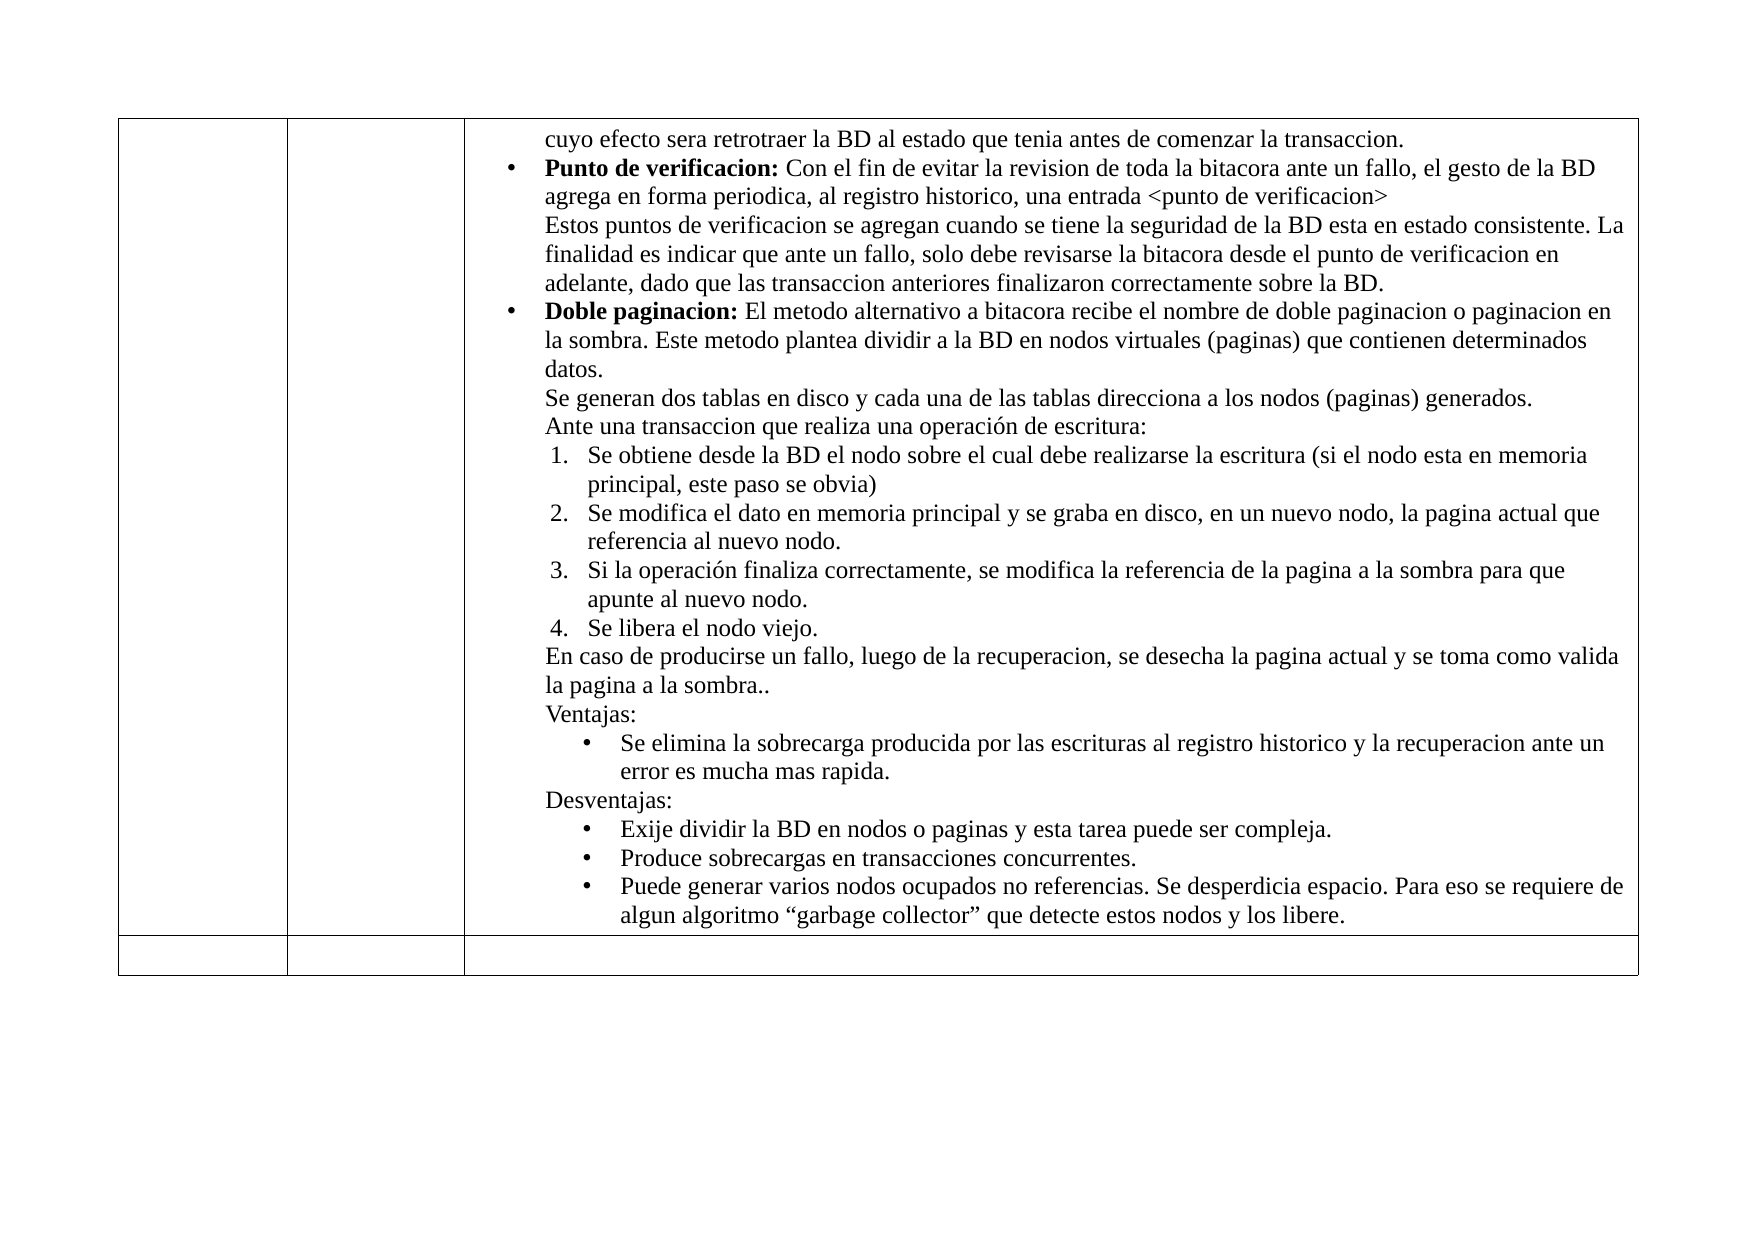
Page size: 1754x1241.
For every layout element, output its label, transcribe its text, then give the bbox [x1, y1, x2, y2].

table_cell El problema que se genera ante un fallo es la posible perdida de consistencia en la BD. Esto se debe a que una transaccion puede haberse ejecutado parcialmente sobre la BD. Acciones que se deberian llevar a cabo para asegurar la integridad de la BD: Atomicidad: se debe detectar las instrucciones que es mejor que sean atomicas y definirlas como tal. Bitacora: El metodo de bitacora (log) o registro historico platena que todas las acciones llevadas a cabo sobre la BD deben quedar registradas en un archivo historico de movimientos. La bitacora se puede aplicar en entornos concurrentes. Por otro lado hay que destacar que no siempre se garantiza la consistencia de una BD. Bitacora con modificacion diferida de una BD: Este metodo demora todas las escrituras en disco de las actualizaciones de la BD, hasta que la transaccion alcance el estado de finalizada en bitacora. Bitacora con modificacion inmediata de una BD: Supongan que una transaccion durante su ejecucion modifica varios valores de la BD. Los cambios sobre la BD se aplazan hasta que la transaccion finaliza, y en ese momento se deben escribir a disco. Esta accion significa una importante sobrecarga de trabajo cada vez que finaliza la transaccion. Si por el contrario los cambios de la BD, se efecutan a medida que la transacion avanza en su ejecucion, la sobrecarga de trabajo tiene a desaparecer, distribuyendose en el tiempo. La modificacion inmediata de la BD plantea actuar de esta forma. Los cambios se producen a medida que se producen en la transaccion que se esta ejecutan, siempre bajo la consigan que indica que un cambio se registra primero en bitacora para luego grabarse en la BD. Ahora puede suceder que el fallo de una transaccion ocurra cuando ya se produjeron previas modificaciones durante la transaccion. Para solucionar esta inconsistencia se debe manejar otra operación DESHACER cuyo efecto sera retrotraer la BD al estado que tenia antes de comenzar la transaccion. Punto de verificacion: Con el fin de evitar la revision de toda la bitacora ante un fallo, el gesto de la BD agrega en forma periodica, al registro historico, una entrada <punto de verificacion> Estos puntos de verificacion se agregan cuando se tiene la seguridad de la BD esta en estado consistente. La finalidad es indicar que ante un fallo, solo debe revisarse la bitacora desde el punto de verificacion en adelante, dado que las transaccion anteriores finalizaron correctamente sobre la BD. Doble paginacion: El metodo alternativo a bitacora recibe el nombre de doble paginacion o paginacion en la sombra. Este metodo plantea dividir a la BD en nodos virtuales (paginas) que contienen determinados datos. Se generan dos tablas en disco y cada una de las tablas direcciona a los nodos (paginas) generados. Ante una transaccion que realiza una operación de escritura: Se obtiene desde la BD el nodo sobre el cual debe realizarse la escritura (si el nodo esta en memoria principal, este paso se obvia) Se modifica el dato en memoria principal y se graba en disco, en un nuevo nodo, la pagina actual que referencia al nuevo nodo. Si la operación finaliza correctamente, se modifica la referencia de la pagina a la sombra para que apunte al nuevo nodo. Se libera el nodo viejo. En caso de producirse un fallo, luego de la recuperacion, se desecha la pagina actual y se toma como valida la pagina a la sombra.. Ventajas: Se elimina la sobrecarga producida por las escrituras al registro historico y la recuperacion ante un error es mucha mas rapida. Desventajas: Exije dividir la BD en nodos o paginas y esta tarea puede ser compleja. Produce sobrecargas en transacciones concurrentes. Puede generar varios nodos ocupados no referencias. Se desperdicia espacio. Para eso se requiere de algun algoritmo “garbage collector” que detecte estos nodos y los libere. [465, 119, 1638, 935]
table_cell [288, 119, 464, 935]
table_cell [119, 936, 287, 975]
table_cell [465, 936, 1638, 975]
table_cell [288, 936, 464, 975]
table_cell [119, 119, 287, 935]
